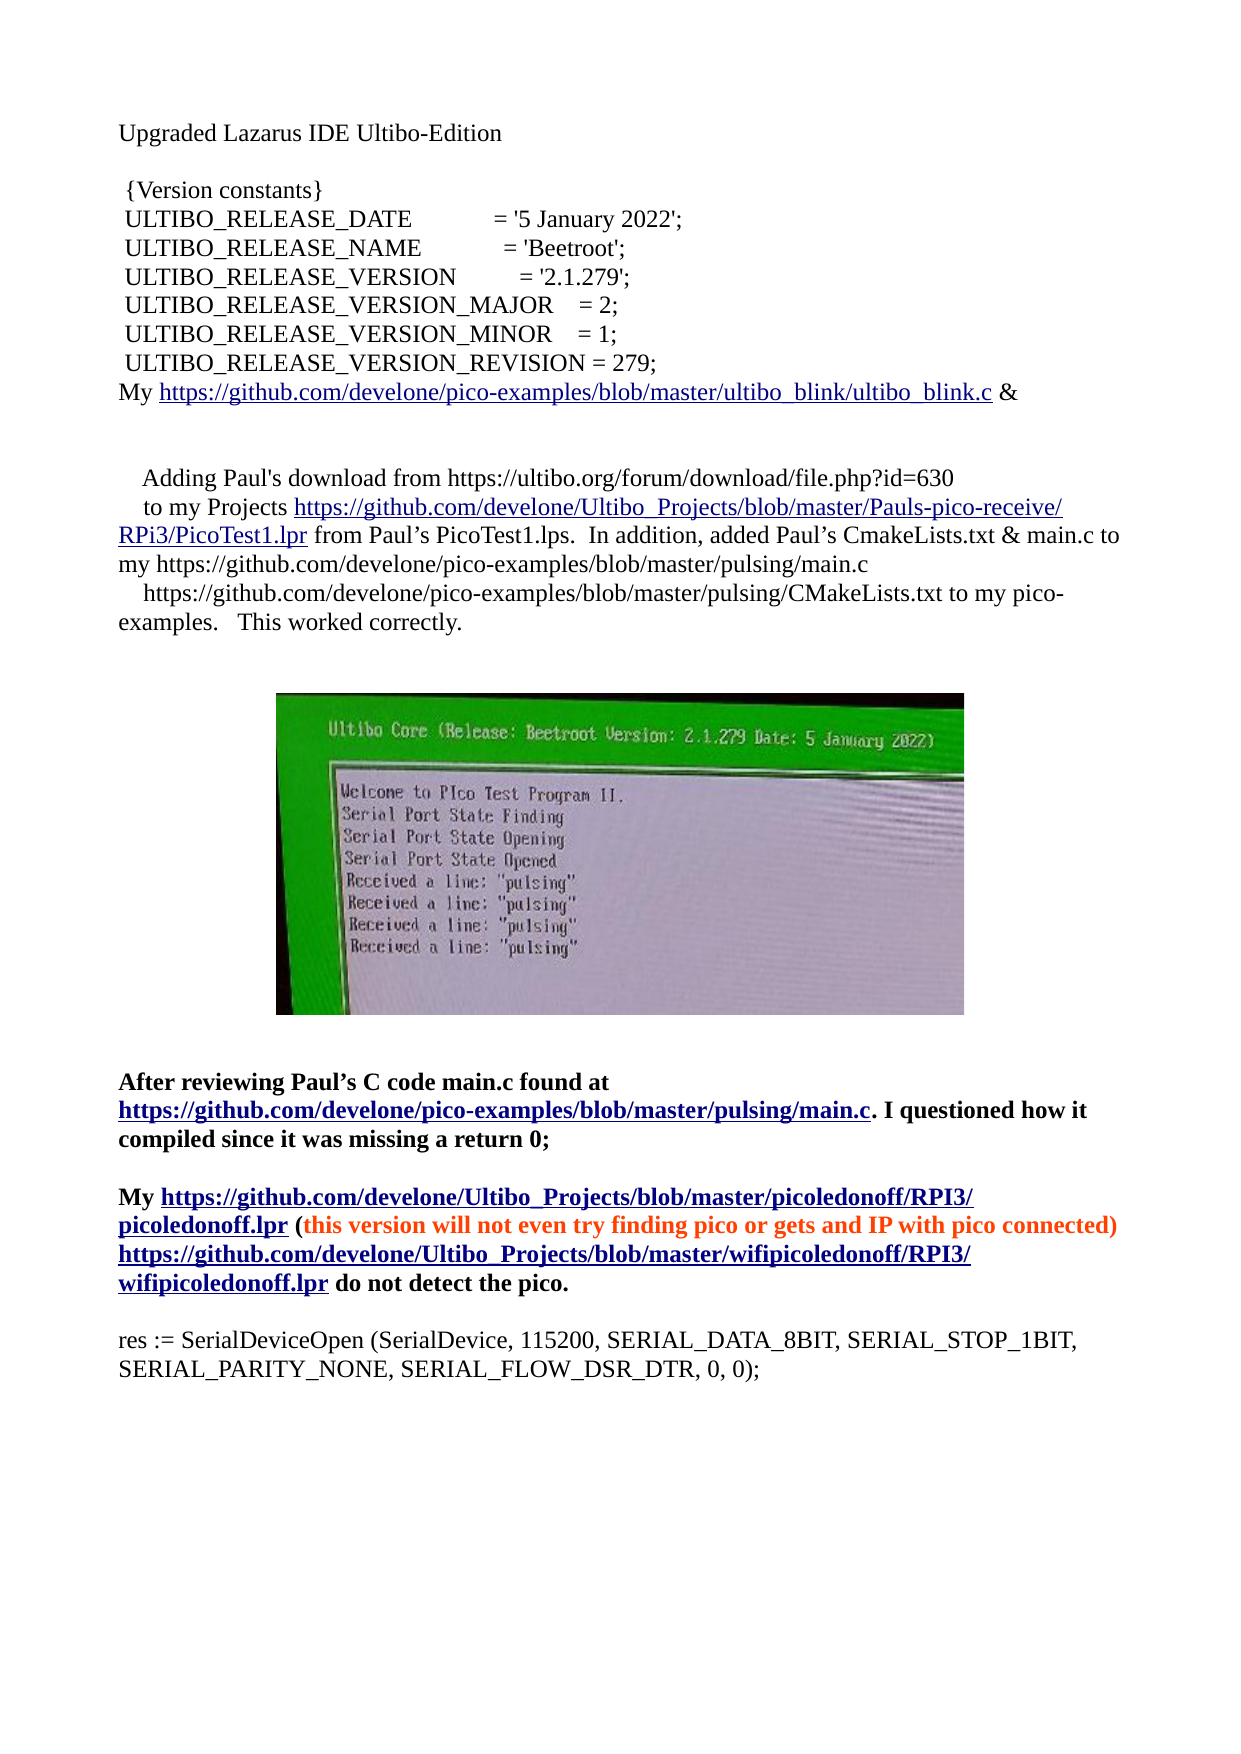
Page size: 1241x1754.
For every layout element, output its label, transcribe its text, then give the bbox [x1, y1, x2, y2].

picture [276, 693, 965, 1015]
text After reviewing Paul’s C code main.c found at https://github.com/develone/pico-examples/blob/master/pulsing/main.c. I questioned how it compiled since it was missing a return 0; [118, 1067, 1122, 1153]
text ULTIBO_RELEASE_VERSION_MINOR = 1; [118, 319, 1122, 348]
text Adding Paul's download from https://ultibo.org/forum/download/file.php?id=630 [118, 463, 1122, 492]
text ULTIBO_RELEASE_VERSION_MAJOR = 2; [118, 291, 1122, 319]
text ULTIBO_RELEASE_VERSION_REVISION = 279; [118, 348, 1122, 377]
text My https://github.com/develone/Ultibo_Projects/blob/master/picoledonoff/RPI3/picoledonoff.lpr (this version will not even try finding pico or gets and IP with pico connected) https://github.com/develone/Ultibo_Projects/blob/master/wifipicoledonoff/RPI3/wifipicoledonoff.lpr do not detect the pico. [118, 1182, 1122, 1297]
text res := SerialDeviceOpen (SerialDevice, 115200, SERIAL_DATA_8BIT, SERIAL_STOP_1BIT, SERIAL_PARITY_NONE, SERIAL_FLOW_DSR_DTR, 0, 0); [118, 1326, 1122, 1383]
text ULTIBO_RELEASE_DATE = '5 January 2022'; [118, 204, 1122, 233]
text to my Projects https://github.com/develone/Ultibo_Projects/blob/master/Pauls-pico-receive/RPi3/PicoTest1.lpr from Paul’s PicoTest1.lps. In addition, added Paul’s CmakeLists.txt & main.c to my https://github.com/develone/pico-examples/blob/master/pulsing/main.c [118, 492, 1122, 578]
text https://github.com/develone/pico-examples/blob/master/pulsing/CMakeLists.txt to my pico-examples. This worked correctly. [118, 578, 1122, 636]
text ULTIBO_RELEASE_NAME = 'Beetroot'; [118, 233, 1122, 262]
text Upgraded Lazarus IDE Ultibo-Edition [118, 118, 1122, 147]
text ULTIBO_RELEASE_VERSION = '2.1.279'; [118, 262, 1122, 291]
text {Version constants} [118, 176, 1122, 204]
text My https://github.com/develone/pico-examples/blob/master/ultibo_blink/ultibo_blink.c & [118, 377, 1122, 406]
